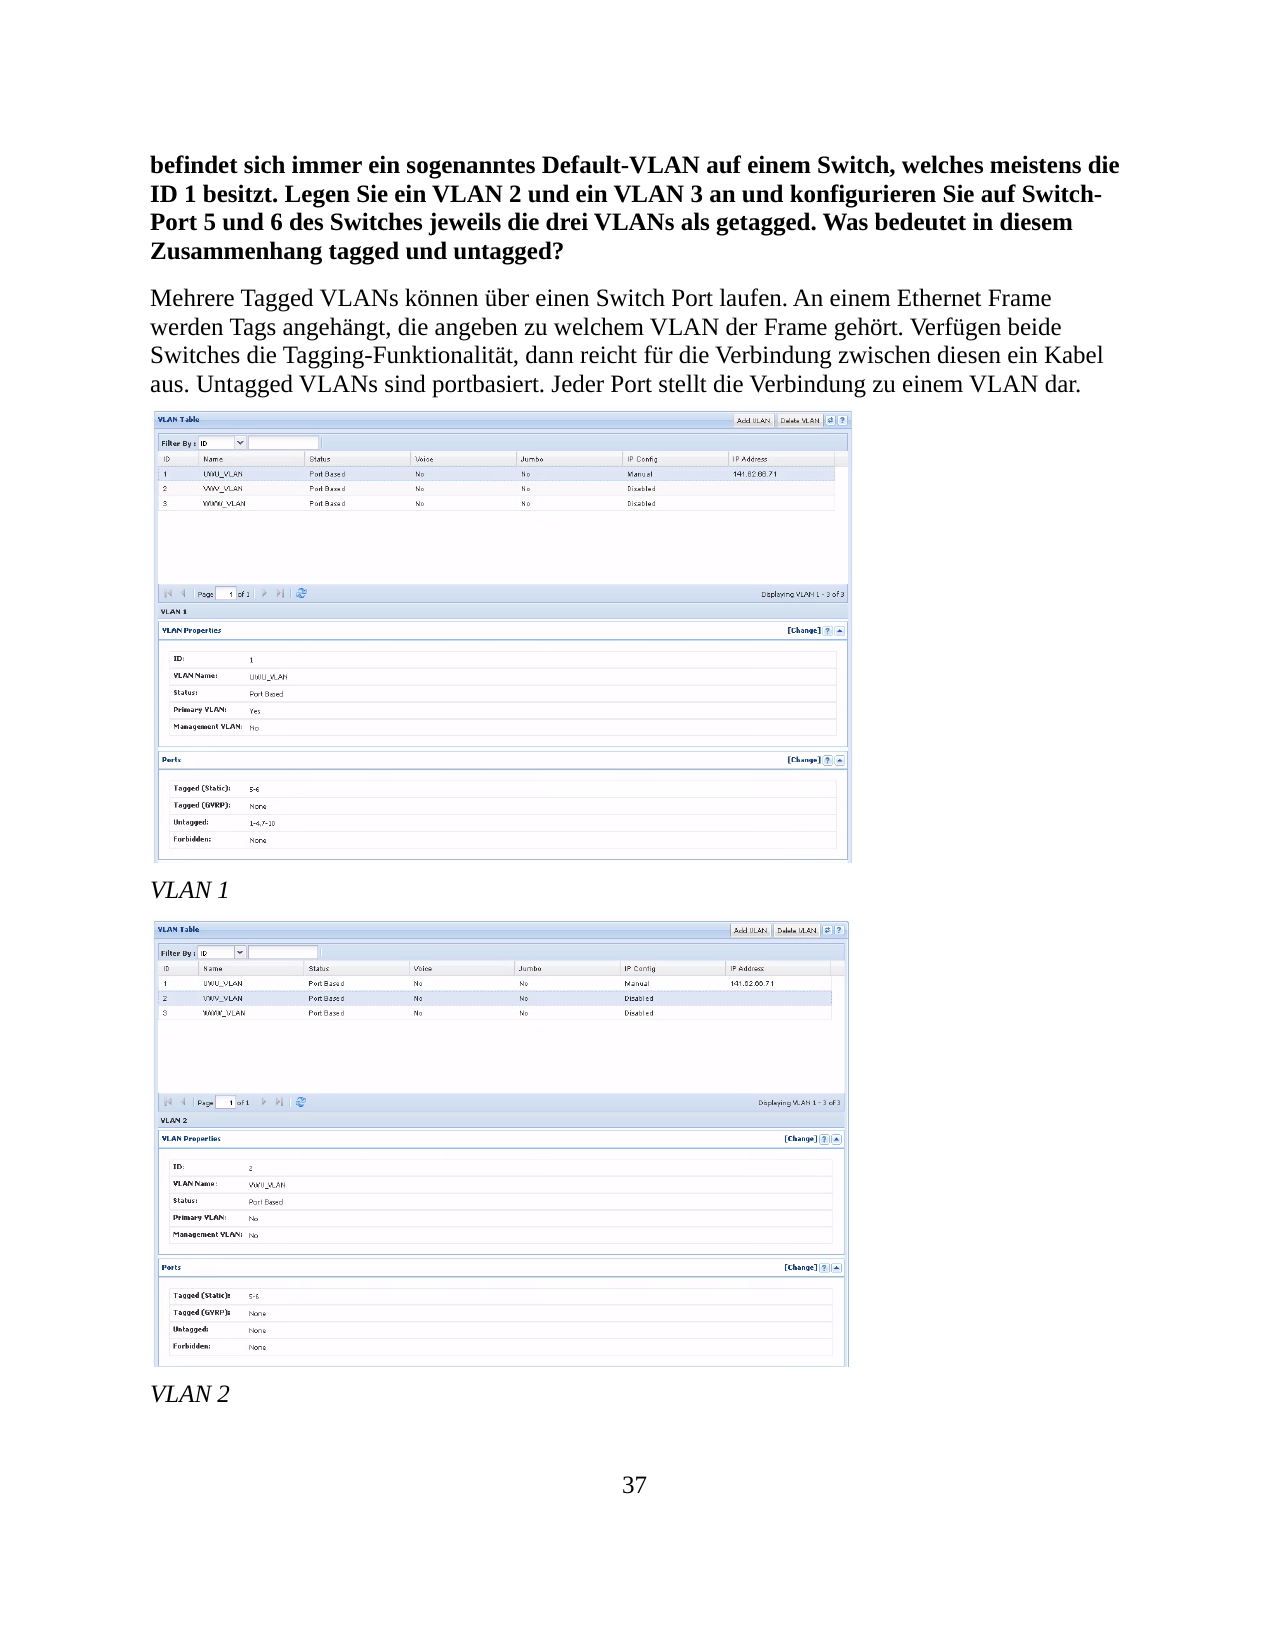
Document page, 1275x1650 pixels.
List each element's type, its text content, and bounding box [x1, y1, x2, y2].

picture [150, 406, 854, 863]
picture [150, 916, 854, 1367]
text VLAN 1 [150, 875, 1125, 904]
text VLAN 2 [150, 1379, 1125, 1408]
text Mehrere Tagged VLANs können über einen Switch Port laufen. An einem Ethernet Frame werden Tags angehängt, die angeben zu welchem VLAN der Frame gehört. Verfügen beide Switches die Tagging-Funktionalität, dann reicht für die Verbindung zwischen diesen ein Kabel aus. Untagged VLANs sind portbasiert. Jeder Port stellt die Verbindung zu einem VLAN dar. [150, 283, 1125, 398]
text befindet sich immer ein sogenanntes Default-VLAN auf einem Switch, welches meistens die ID 1 besitzt. Legen Sie ein VLAN 2 und ein VLAN 3 an und konfigurieren Sie auf Switch-Port 5 und 6 des Switches jeweils die drei VLANs als getagged. Was bedeutet in diesem Zusammenhang tagged und untagged? [150, 150, 1125, 265]
